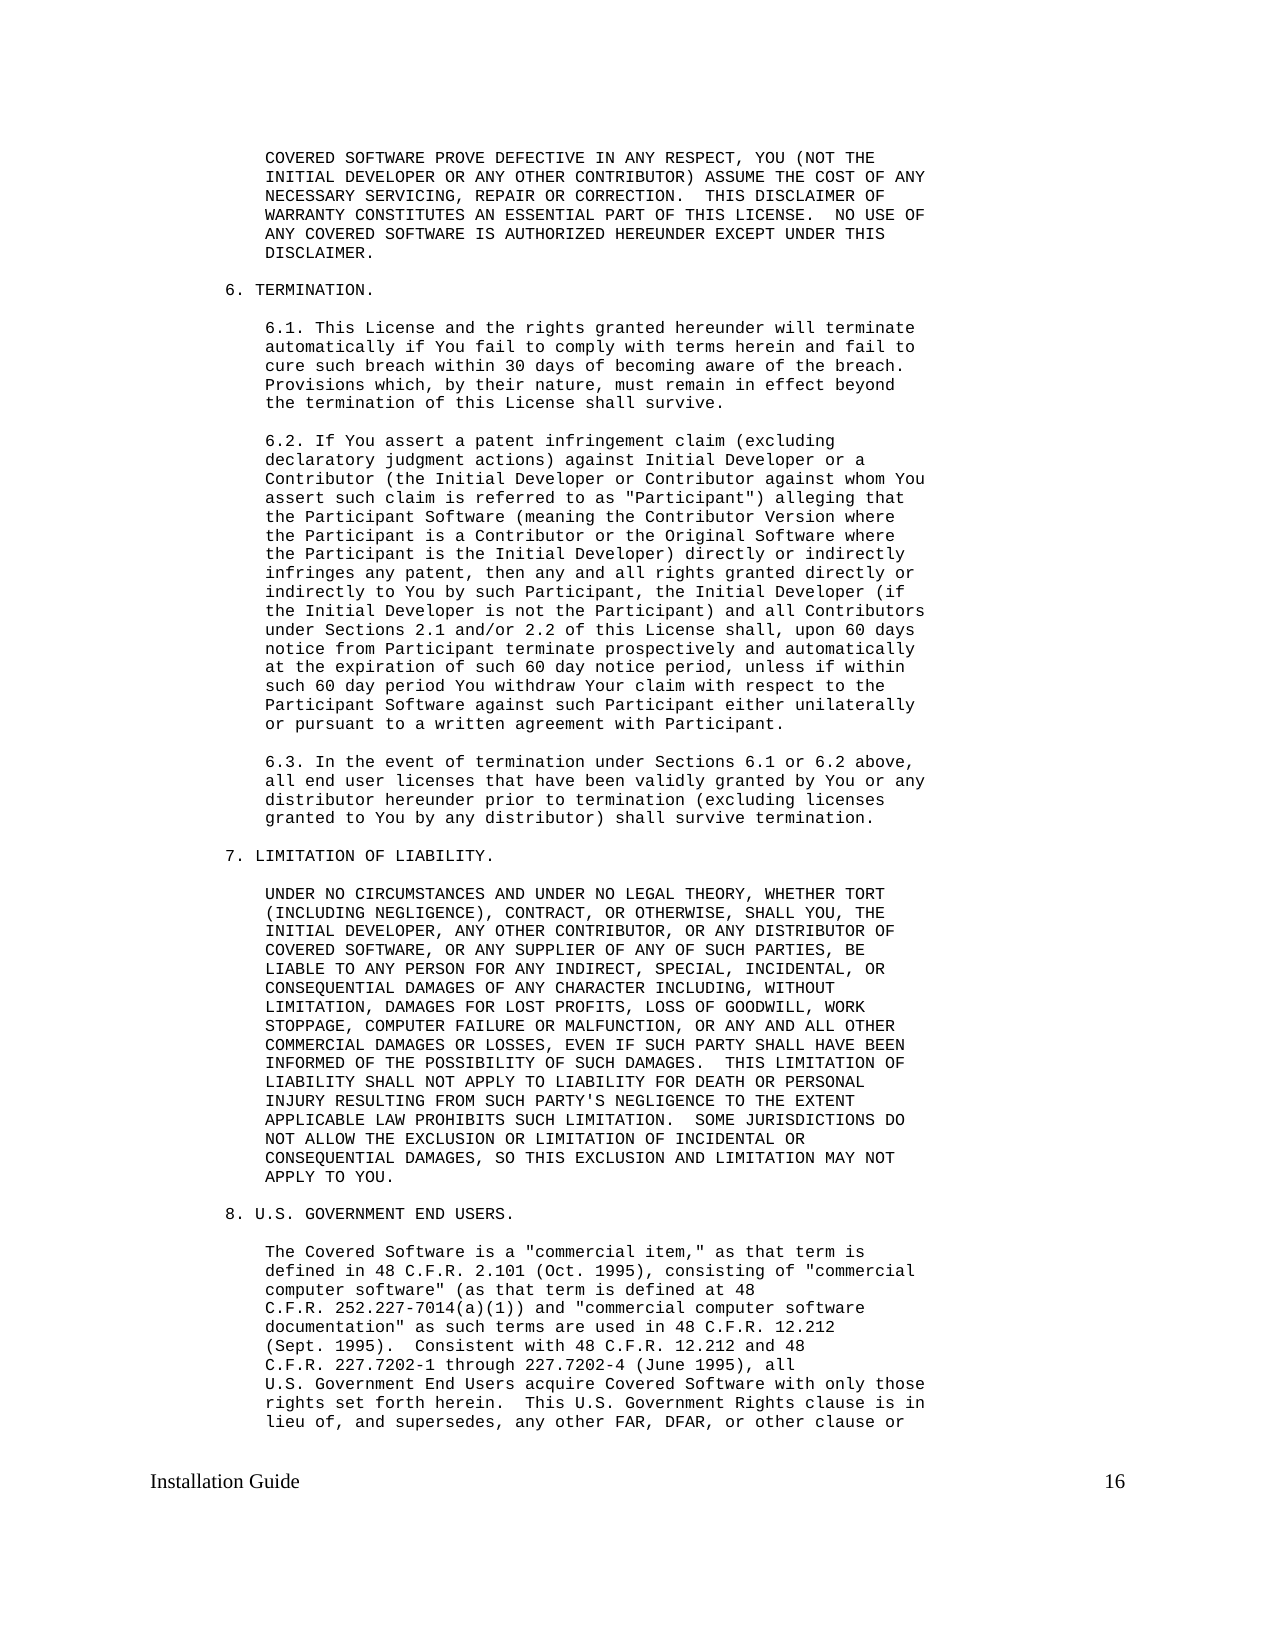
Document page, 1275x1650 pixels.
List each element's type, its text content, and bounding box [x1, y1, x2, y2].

text automatically if You fail to comply with terms herein and fail to [225, 338, 1125, 357]
text LIMITATION, DAMAGES FOR LOST PROFITS, LOSS OF GOODWILL, WORK [225, 998, 1125, 1017]
text 8. U.S. GOVERNMENT END USERS. [225, 1206, 1125, 1225]
text computer software" (as that term is defined at 48 [225, 1281, 1125, 1300]
text infringes any patent, then any and all rights granted directly or [225, 565, 1125, 584]
text LIABLE TO ANY PERSON FOR ANY INDIRECT, SPECIAL, INCIDENTAL, OR [225, 961, 1125, 979]
text (Sept. 1995). Consistent with 48 C.F.R. 12.212 and 48 [225, 1338, 1125, 1357]
text the Participant is a Contributor or the Original Software where [225, 527, 1125, 546]
text COMMERCIAL DAMAGES OR LOSSES, EVEN IF SUCH PARTY SHALL HAVE BEEN [225, 1036, 1125, 1055]
text C.F.R. 252.227-7014(a)(1)) and "commercial computer software [225, 1300, 1125, 1319]
text 6.1. This License and the rights granted hereunder will terminate [225, 320, 1125, 338]
text CONSEQUENTIAL DAMAGES OF ANY CHARACTER INCLUDING, WITHOUT [225, 979, 1125, 998]
text the termination of this License shall survive. [225, 395, 1125, 414]
text or pursuant to a written agreement with Participant. [225, 716, 1125, 734]
text cure such breach within 30 days of becoming aware of the breach. [225, 357, 1125, 376]
text The Covered Software is a "commercial item," as that term is [225, 1243, 1125, 1262]
text LIABILITY SHALL NOT APPLY TO LIABILITY FOR DEATH OR PERSONAL [225, 1074, 1125, 1093]
text C.F.R. 227.7202-1 through 227.7202-4 (June 1995), all [225, 1357, 1125, 1376]
text CONSEQUENTIAL DAMAGES, SO THIS EXCLUSION AND LIMITATION MAY NOT [225, 1149, 1125, 1168]
text DISCLAIMER. [225, 244, 1125, 263]
text APPLICABLE LAW PROHIBITS SUCH LIMITATION. SOME JURISDICTIONS DO [225, 1112, 1125, 1130]
text indirectly to You by such Participant, the Initial Developer (if [225, 584, 1125, 602]
text NOT ALLOW THE EXCLUSION OR LIMITATION OF INCIDENTAL OR [225, 1130, 1125, 1149]
text the Participant Software (meaning the Contributor Version where [225, 508, 1125, 527]
text 6. TERMINATION. [225, 282, 1125, 301]
text COVERED SOFTWARE PROVE DEFECTIVE IN ANY RESPECT, YOU (NOT THE [225, 150, 1125, 169]
text such 60 day period You withdraw Your claim with respect to the [225, 678, 1125, 697]
text Contributor (the Initial Developer or Contributor against whom You [225, 471, 1125, 489]
text under Sections 2.1 and/or 2.2 of this License shall, upon 60 days [225, 621, 1125, 640]
text at the expiration of such 60 day notice period, unless if within [225, 659, 1125, 678]
text granted to You by any distributor) shall survive termination. [225, 810, 1125, 829]
text rights set forth herein. This U.S. Government Rights clause is in [225, 1394, 1125, 1413]
text documentation" as such terms are used in 48 C.F.R. 12.212 [225, 1319, 1125, 1338]
text COVERED SOFTWARE, OR ANY SUPPLIER OF ANY OF SUCH PARTIES, BE [225, 942, 1125, 961]
text all end user licenses that have been validly granted by You or any [225, 772, 1125, 791]
text the Participant is the Initial Developer) directly or indirectly [225, 546, 1125, 565]
text notice from Participant terminate prospectively and automatically [225, 640, 1125, 659]
text 6.2. If You assert a patent infringement claim (excluding [225, 433, 1125, 452]
text ANY COVERED SOFTWARE IS AUTHORIZED HEREUNDER EXCEPT UNDER THIS [225, 225, 1125, 244]
text NECESSARY SERVICING, REPAIR OR CORRECTION. THIS DISCLAIMER OF [225, 188, 1125, 207]
text distributor hereunder prior to termination (excluding licenses [225, 791, 1125, 810]
text INFORMED OF THE POSSIBILITY OF SUCH DAMAGES. THIS LIMITATION OF [225, 1055, 1125, 1074]
text STOPPAGE, COMPUTER FAILURE OR MALFUNCTION, OR ANY AND ALL OTHER [225, 1017, 1125, 1036]
text APPLY TO YOU. [225, 1168, 1125, 1187]
text declaratory judgment actions) against Initial Developer or a [225, 452, 1125, 471]
text (INCLUDING NEGLIGENCE), CONTRACT, OR OTHERWISE, SHALL YOU, THE [225, 904, 1125, 923]
text WARRANTY CONSTITUTES AN ESSENTIAL PART OF THIS LICENSE. NO USE OF [225, 207, 1125, 225]
text INJURY RESULTING FROM SUCH PARTY'S NEGLIGENCE TO THE EXTENT [225, 1093, 1125, 1112]
text 7. LIMITATION OF LIABILITY. [225, 848, 1125, 866]
text assert such claim is referred to as "Participant") alleging that [225, 489, 1125, 508]
text INITIAL DEVELOPER, ANY OTHER CONTRIBUTOR, OR ANY DISTRIBUTOR OF [225, 923, 1125, 942]
text Participant Software against such Participant either unilaterally [225, 697, 1125, 716]
text the Initial Developer is not the Participant) and all Contributors [225, 602, 1125, 621]
text defined in 48 C.F.R. 2.101 (Oct. 1995), consisting of "commercial [225, 1262, 1125, 1281]
text Provisions which, by their nature, must remain in effect beyond [225, 376, 1125, 395]
text INITIAL DEVELOPER OR ANY OTHER CONTRIBUTOR) ASSUME THE COST OF ANY [225, 169, 1125, 188]
text 6.3. In the event of termination under Sections 6.1 or 6.2 above, [225, 753, 1125, 772]
text U.S. Government End Users acquire Covered Software with only those [225, 1376, 1125, 1394]
text UNDER NO CIRCUMSTANCES AND UNDER NO LEGAL THEORY, WHETHER TORT [225, 885, 1125, 904]
text lieu of, and supersedes, any other FAR, DFAR, or other clause or [225, 1413, 1125, 1432]
